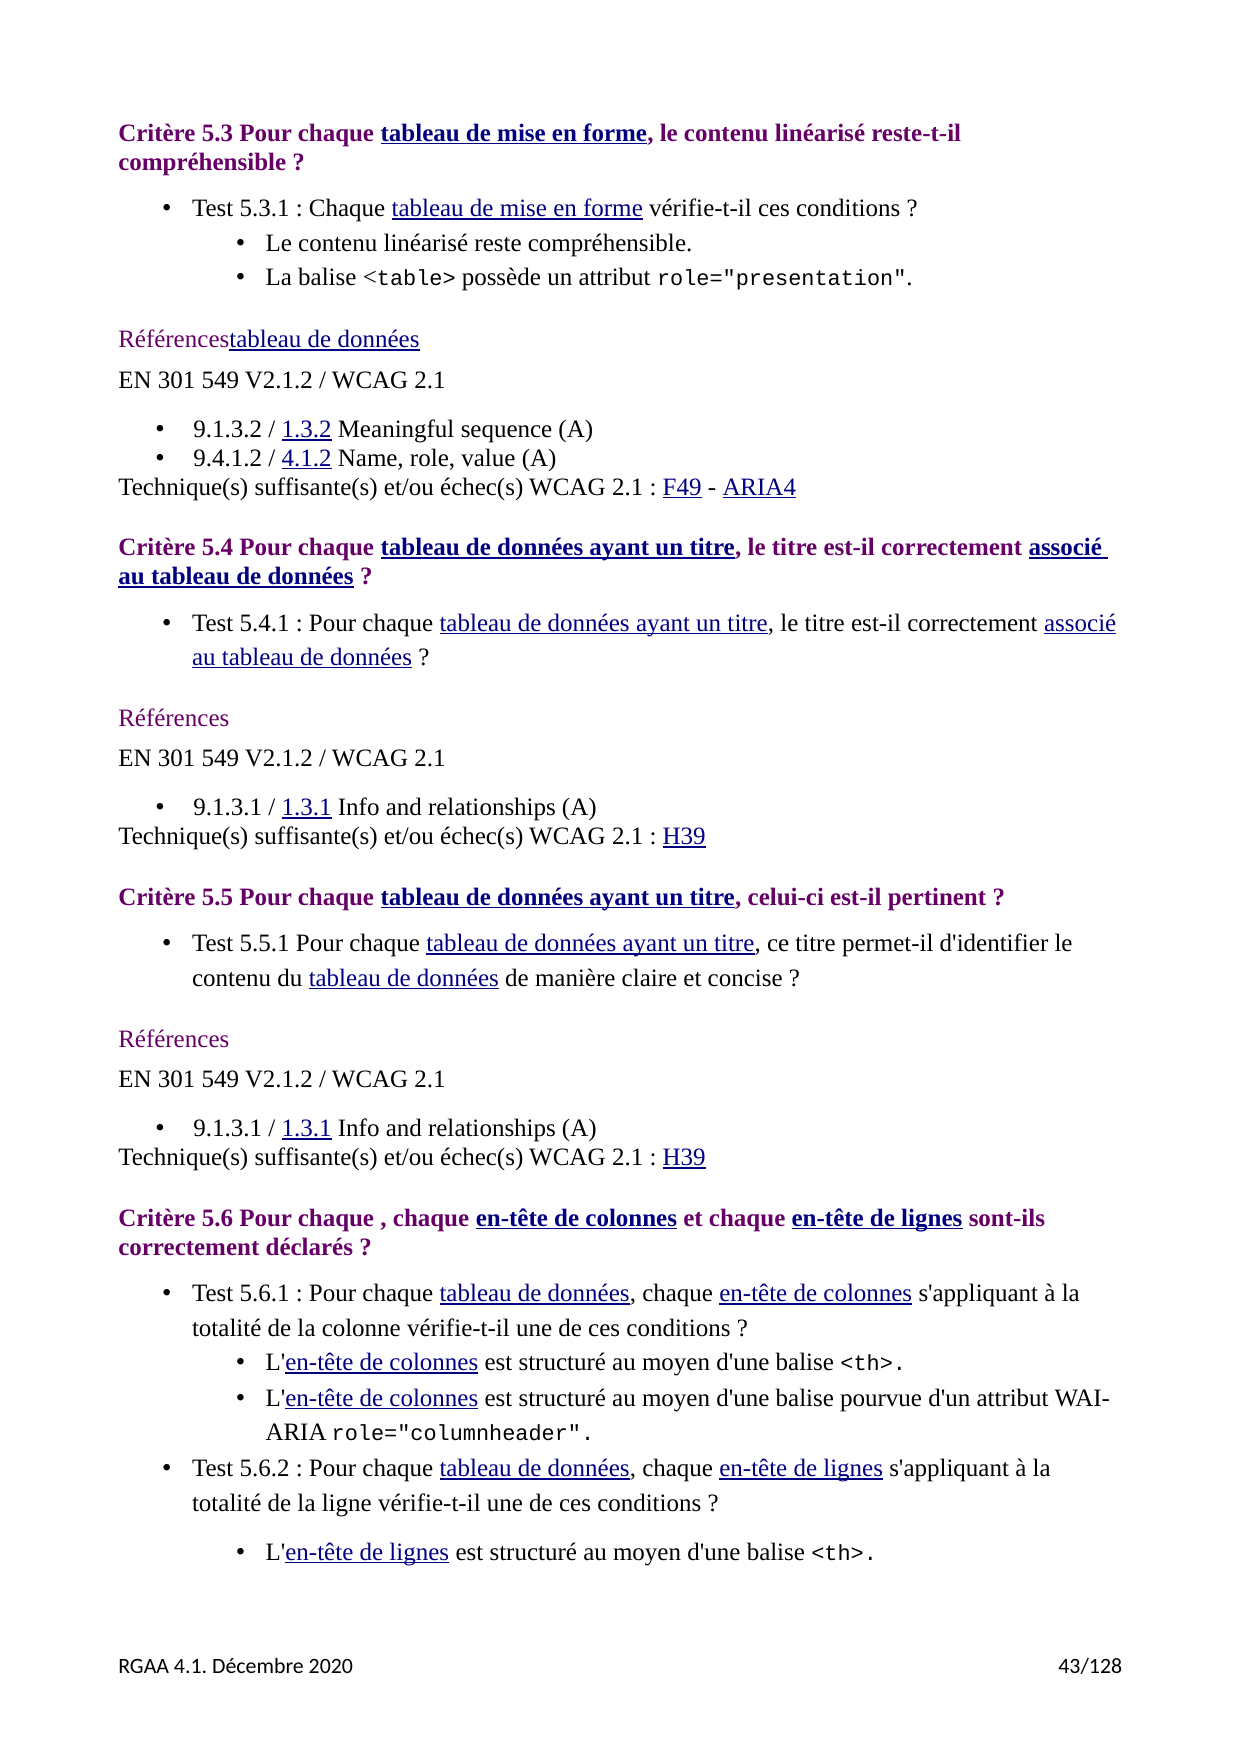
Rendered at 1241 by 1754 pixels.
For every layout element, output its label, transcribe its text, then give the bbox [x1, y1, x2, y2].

subtitle Critère 5.4 Pour chaque tableau de données ayant un titre, le titre est-il correctement associé au tableau de données ? [118, 532, 1122, 590]
list L'en-tête de lignes est structuré au moyen d'une balise <th>. [236, 1537, 1122, 1567]
list 9.1.3.1 / 1.3.1 Info and relationships (A) [156, 792, 1122, 821]
list 9.1.3.1 / 1.3.1 Info and relationships (A) [156, 1113, 1122, 1142]
list Test 5.5.1 Pour chaque tableau de données ayant un titre, ce titre permet-il d'identifier le contenu du tableau de données de manière claire et concise ? [162, 928, 1122, 992]
text EN 301 549 V2.1.2 / WCAG 2.1 [118, 1064, 1122, 1093]
list L'en-tête de colonnes est structuré au moyen d'une balise <th>. [236, 1347, 1122, 1377]
text Technique(s) suffisante(s) et/ou échec(s) WCAG 2.1 : H39 [118, 821, 1122, 850]
list Test 5.4.1 : Pour chaque tableau de données ayant un titre, le titre est-il correctement associé au tableau de données ? [162, 608, 1122, 671]
subtitle Référencestableau de données [118, 324, 1122, 353]
text Technique(s) suffisante(s) et/ou échec(s) WCAG 2.1 : H39 [118, 1142, 1122, 1171]
list La balise <table> possède un attribut role="presentation". [236, 262, 1122, 292]
text EN 301 549 V2.1.2 / WCAG 2.1 [118, 743, 1122, 772]
subtitle Critère 5.5 Pour chaque tableau de données ayant un titre, celui-ci est-il pertinent ? [118, 882, 1122, 911]
subtitle Critère 5.6 Pour chaque , chaque en-tête de colonnes et chaque en-tête de lignes sont-ils correctement déclarés ? [118, 1203, 1122, 1261]
list Le contenu linéarisé reste compréhensible. [236, 228, 1122, 257]
list L'en-tête de colonnes est structuré au moyen d'une balise pourvue d'un attribut WAI-ARIA role="columnheader". [236, 1383, 1122, 1447]
text Technique(s) suffisante(s) et/ou échec(s) WCAG 2.1 : F49 - ARIA4 [118, 472, 1122, 500]
list Test 5.3.1 : Chaque tableau de mise en forme vérifie-t-il ces conditions ? [162, 193, 1122, 222]
list 9.4.1.2 / 4.1.2 Name, role, value (A) [156, 443, 1122, 472]
text EN 301 549 V2.1.2 / WCAG 2.1 [118, 365, 1122, 394]
list Test 5.6.2 : Pour chaque tableau de données, chaque en-tête de lignes s'appliquant à la totalité de la ligne vérifie-t-il une de ces conditions ? [162, 1453, 1122, 1517]
subtitle Références [118, 703, 1122, 732]
list 9.1.3.2 / 1.3.2 Meaningful sequence (A) [156, 414, 1122, 443]
list Test 5.6.1 : Pour chaque tableau de données, chaque en-tête de colonnes s'appliquant à la totalité de la colonne vérifie-t-il une de ces conditions ? [162, 1278, 1122, 1341]
subtitle Critère 5.3 Pour chaque tableau de mise en forme, le contenu linéarisé reste-t-il compréhensible ? [118, 118, 1122, 176]
subtitle Références [118, 1024, 1122, 1053]
